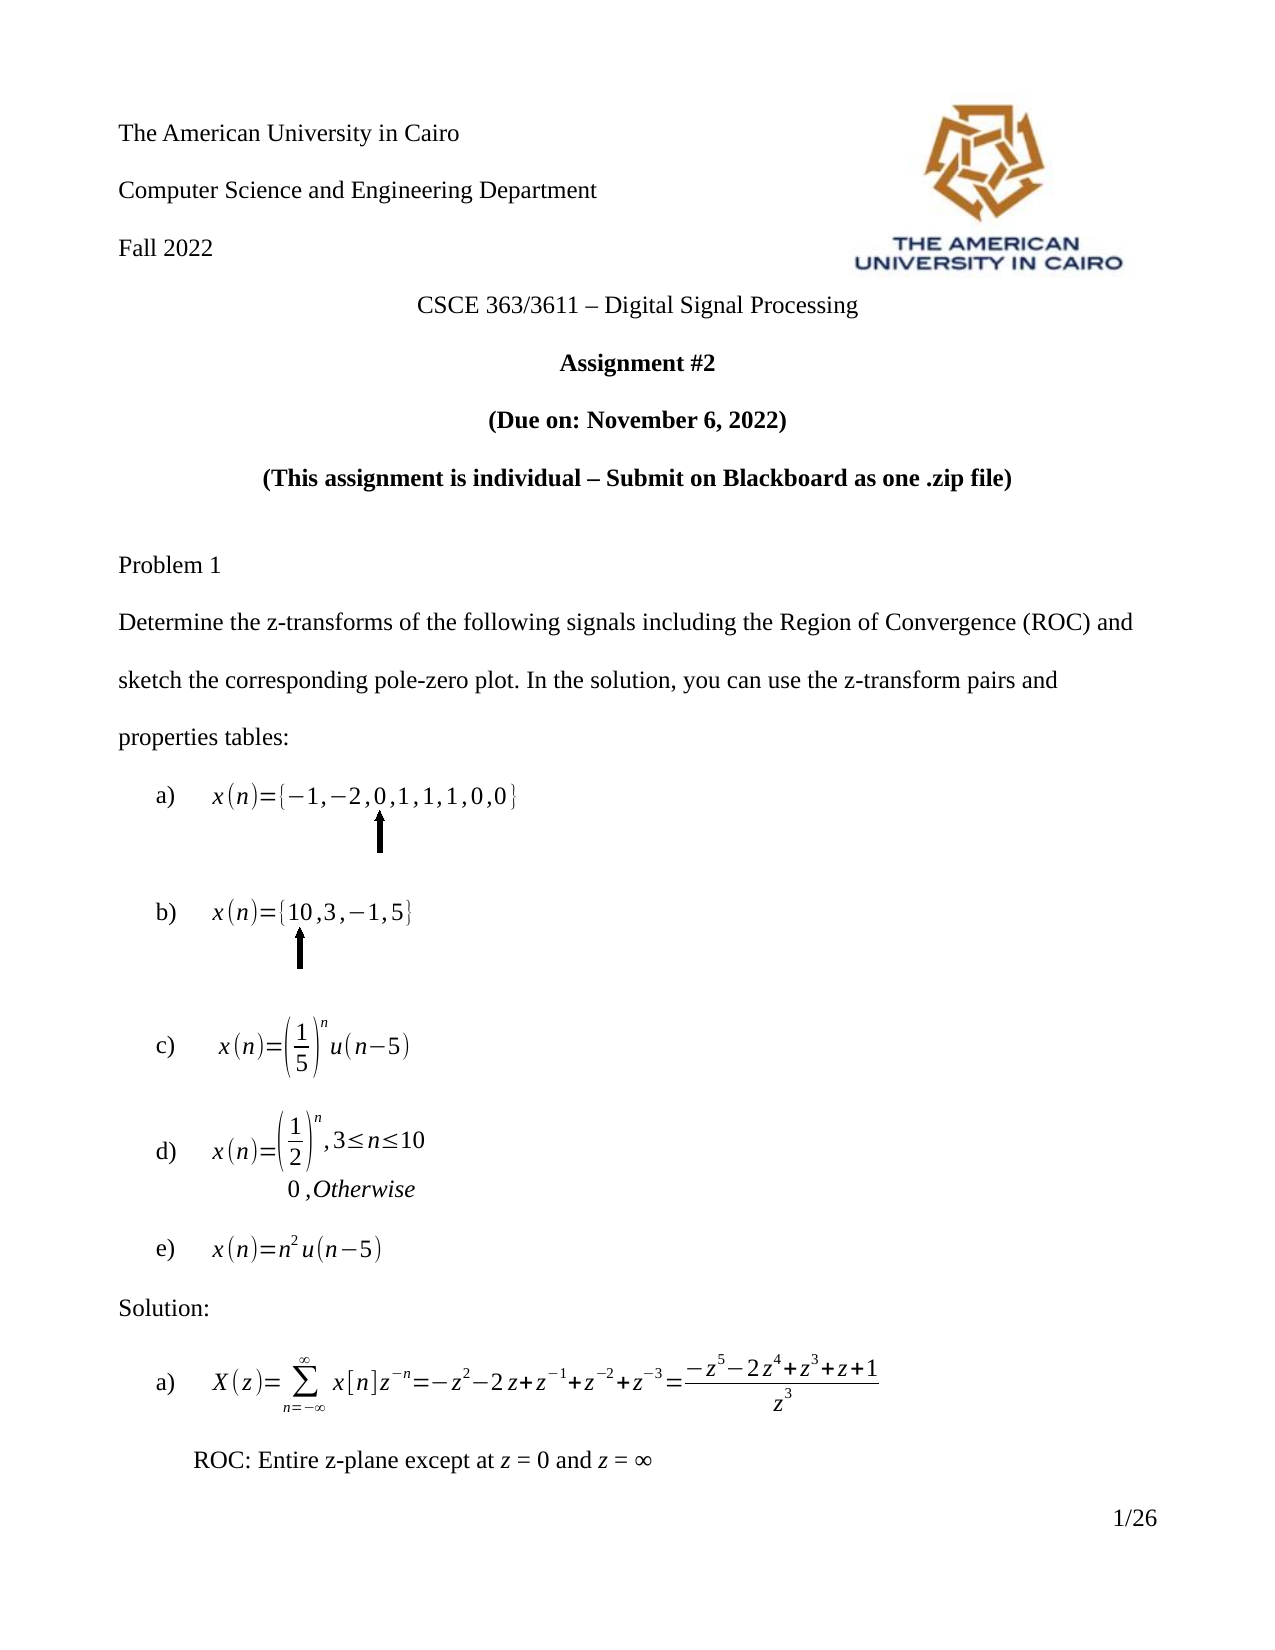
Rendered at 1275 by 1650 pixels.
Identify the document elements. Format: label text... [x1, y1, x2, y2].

text Determine the z-transforms of the following signals including the Region of Convergence (ROC) and sketch the corresponding pole-zero plot. In the solution, you can use the z-transform pairs and properties tables: [118, 607, 1157, 751]
list ROC: Entire z-plane except at z = 0 and z = ∞ [156, 1445, 1157, 1474]
picture [848, 93, 1134, 279]
text Problem 1 [118, 550, 1157, 579]
text Solution: [118, 1293, 1157, 1321]
